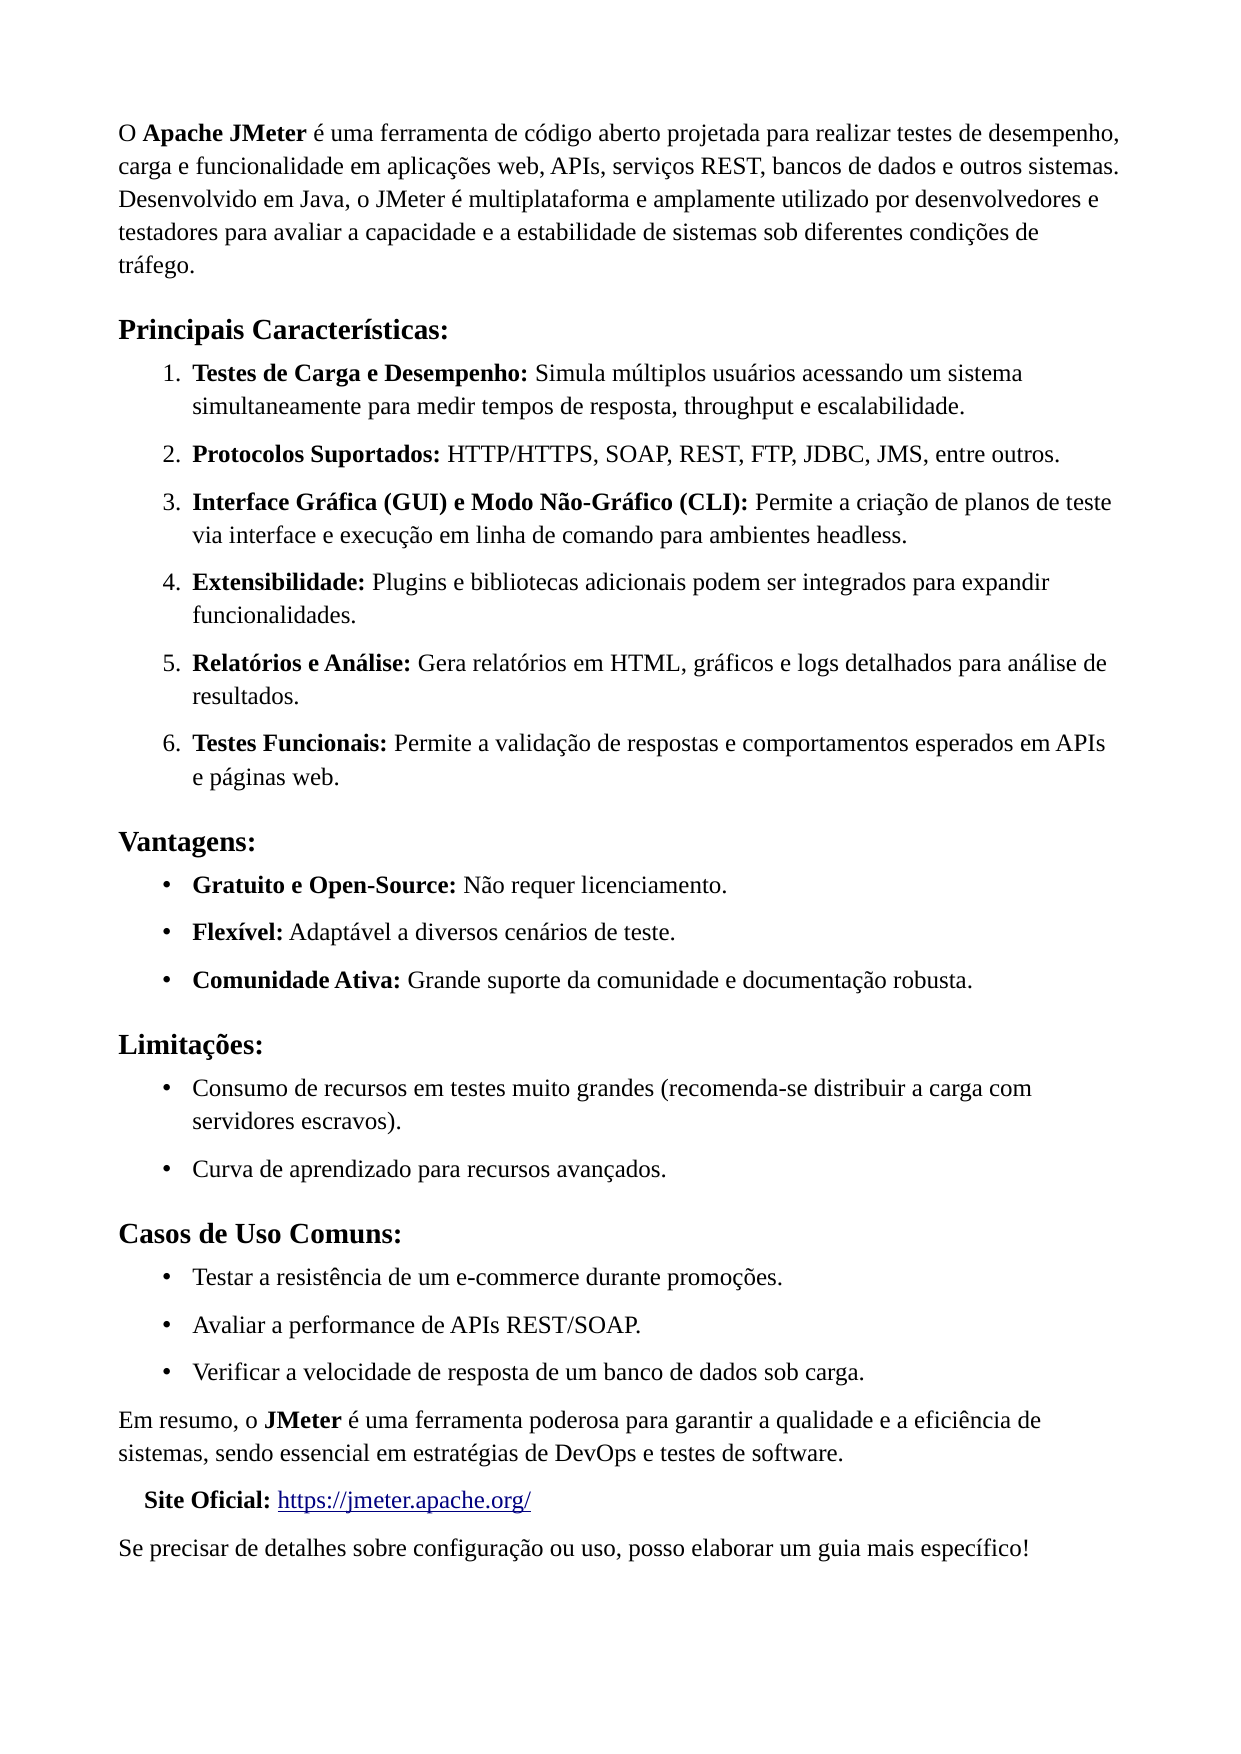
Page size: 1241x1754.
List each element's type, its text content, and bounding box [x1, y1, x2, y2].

text Se precisar de detalhes sobre configuração ou uso, posso elaborar um guia mais específico! [118, 1533, 1122, 1562]
list Curva de aprendizado para recursos avançados. [162, 1154, 1122, 1183]
list Extensibilidade: Plugins e bibliotecas adicionais podem ser integrados para expandir funcionalidades. [162, 567, 1122, 629]
list Verificar a velocidade de resposta de um banco de dados sob carga. [162, 1357, 1122, 1386]
list Testar a resistência de um e-commerce durante promoções. [162, 1262, 1122, 1291]
subtitle Principais Características: [118, 312, 1122, 346]
subtitle Limitações: [118, 1027, 1122, 1061]
list Testes Funcionais: Permite a validação de respostas e comportamentos esperados em APIs e páginas web. [162, 728, 1122, 790]
list Comunidade Ativa: Grande suporte da comunidade e documentação robusta. [162, 965, 1122, 994]
list Protocolos Suportados: HTTP/HTTPS, SOAP, REST, FTP, JDBC, JMS, entre outros. [162, 439, 1122, 468]
subtitle Vantagens: [118, 824, 1122, 857]
text O Apache JMeter é uma ferramenta de código aberto projetada para realizar testes de desempenho, carga e funcionalidade em aplicações web, APIs, serviços REST, bancos de dados e outros sistemas. Desenvolvido em Java, o JMeter é multiplataforma e amplamente utilizado por desenvolvedores e testadores para avaliar a capacidade e a estabilidade de sistemas sob diferentes condições de tráfego. [118, 118, 1122, 279]
list Relatórios e Análise: Gera relatórios em HTML, gráficos e logs detalhados para análise de resultados. [162, 648, 1122, 710]
list Gratuito e Open-Source: Não requer licenciamento. [162, 870, 1122, 898]
text Em resumo, o JMeter é uma ferramenta poderosa para garantir a qualidade e a eficiência de sistemas, sendo essencial em estratégias de DevOps e testes de software. [118, 1405, 1122, 1467]
list Avaliar a performance de APIs REST/SOAP. [162, 1310, 1122, 1338]
list Consumo de recursos em testes muito grandes (recomenda-se distribuir a carga com servidores escravos). [162, 1073, 1122, 1135]
list Interface Gráfica (GUI) e Modo Não-Gráfico (CLI): Permite a criação de planos de teste via interface e execução em linha de comando para ambientes headless. [162, 487, 1122, 548]
list Flexível: Adaptável a diversos cenários de teste. [162, 917, 1122, 946]
subtitle Casos de Uso Comuns: [118, 1216, 1122, 1249]
list Testes de Carga e Desempenho: Simula múltiplos usuários acessando um sistema simultaneamente para medir tempos de resposta, throughput e escalabilidade. [162, 358, 1122, 420]
text 🔹 Site Oficial: https://jmeter.apache.org/ [118, 1486, 1122, 1514]
